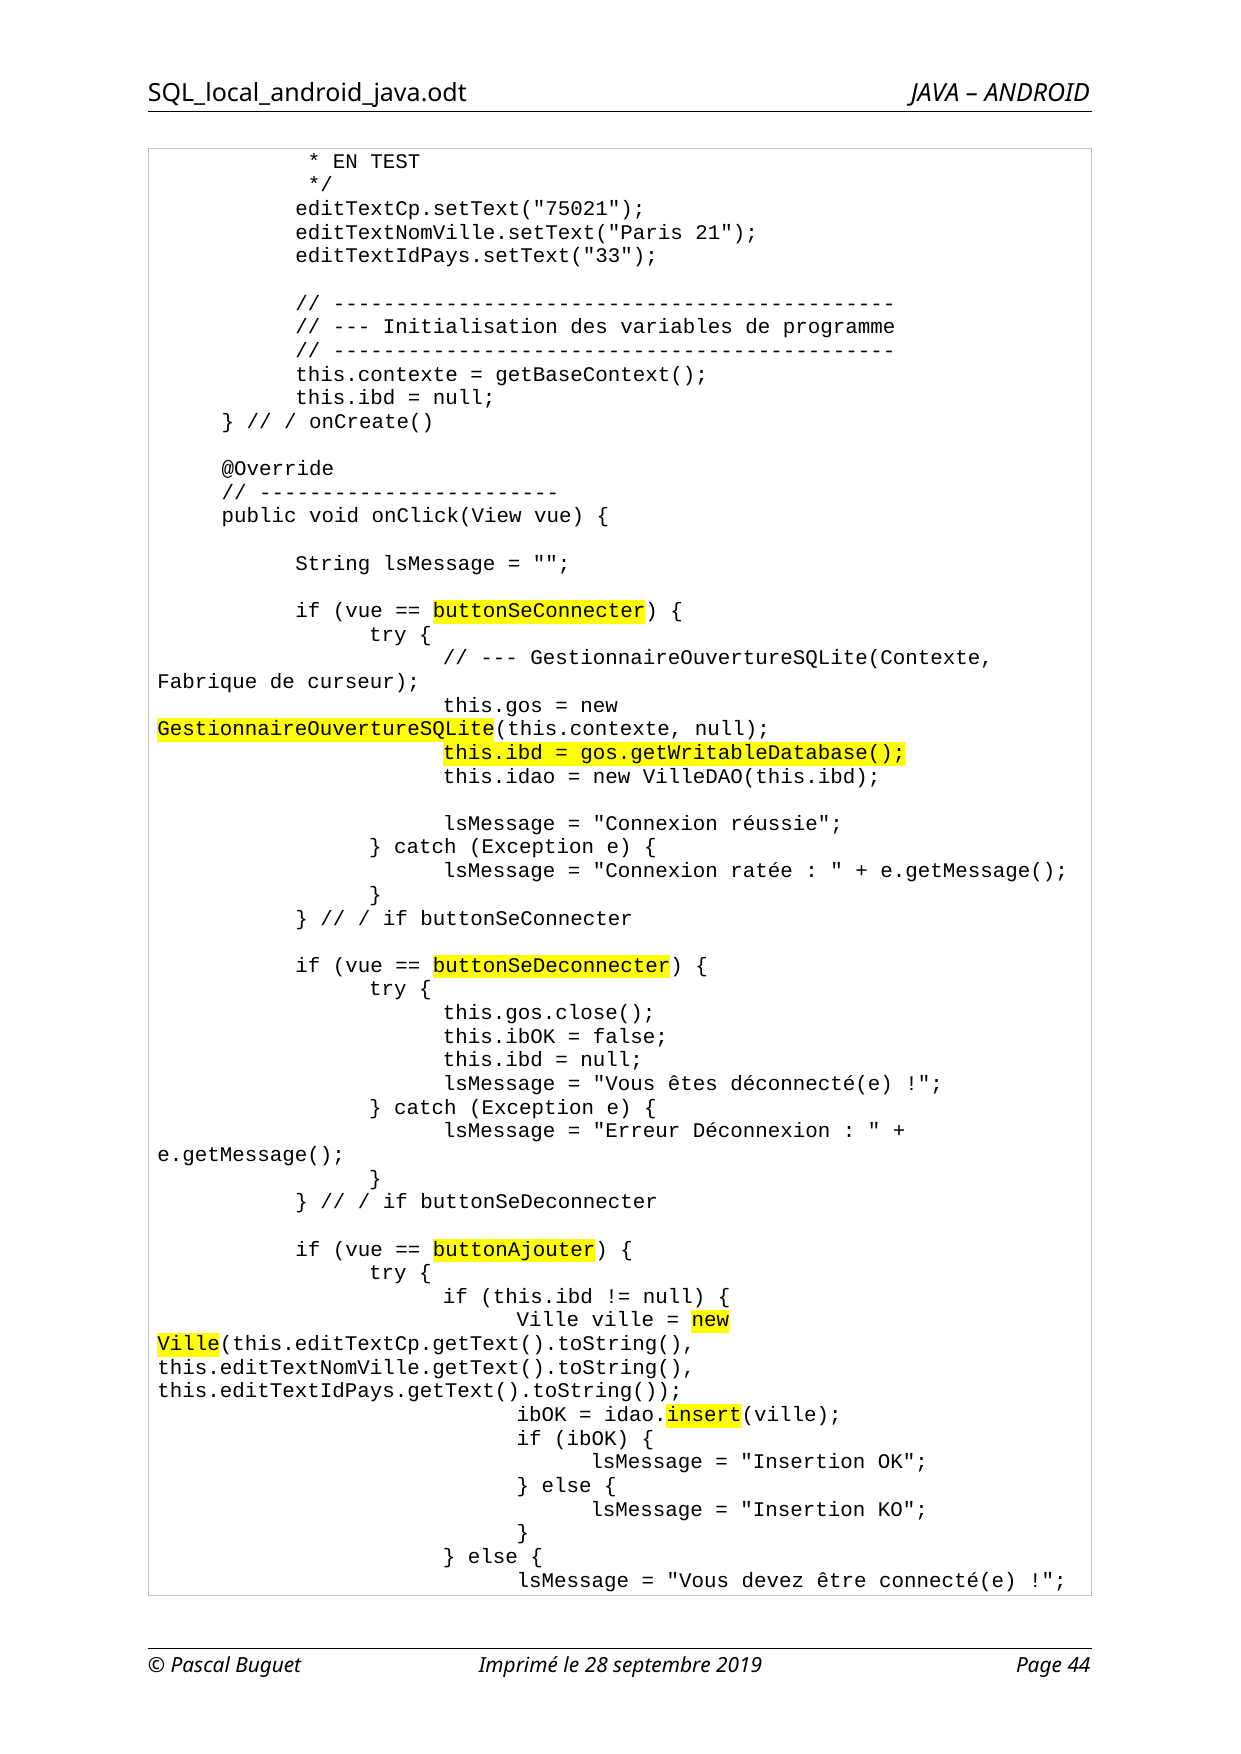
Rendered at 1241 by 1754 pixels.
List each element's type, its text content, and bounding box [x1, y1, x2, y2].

text this.contexte = getBaseContext(); [149, 361, 1091, 384]
text editTextCp.setText("75021"); [149, 195, 1091, 219]
text lsMessage = "Vous devez être connecté(e) !"; [149, 1566, 1091, 1595]
text } else { [149, 1472, 1091, 1496]
text } [149, 1519, 1091, 1543]
text } catch (Exception e) { [149, 1093, 1091, 1117]
text */ [149, 171, 1091, 195]
text editTextNomVille.setText("Paris 21"); [149, 219, 1091, 242]
text if (vue == buttonSeDeconnecter) { [149, 952, 1091, 975]
text } // / if buttonSeDeconnecter [149, 1188, 1091, 1212]
text lsMessage = "Insertion OK"; [149, 1448, 1091, 1472]
text lsMessage = "Vous êtes déconnecté(e) !"; [149, 1070, 1091, 1093]
text // --- GestionnaireOuvertureSQLite(Contexte, Fabrique de curseur); [149, 644, 1091, 692]
text } else { [149, 1543, 1091, 1566]
text lsMessage = "Erreur Déconnexion : " + e.getMessage(); [149, 1117, 1091, 1164]
text this.ibd = null; [149, 1046, 1091, 1070]
text } [149, 1164, 1091, 1188]
text // ------------------------ [149, 479, 1091, 502]
text // --------------------------------------------- [149, 337, 1091, 361]
text lsMessage = "Connexion réussie"; [149, 810, 1091, 833]
text // --- Initialisation des variables de programme [149, 313, 1091, 337]
text if (vue == buttonAjouter) { [149, 1235, 1091, 1259]
text * EN TEST [149, 149, 1091, 171]
text try { [149, 1259, 1091, 1283]
text Ville ville = new Ville(this.editTextCp.getText().toString(), this.editTextNomVille.getText().toString(), [149, 1306, 1091, 1377]
text ibOK = idao.insert(ville); [149, 1401, 1091, 1424]
text this.ibOK = false; [149, 1023, 1091, 1046]
text editTextIdPays.setText("33"); [149, 242, 1091, 266]
text this.gos.close(); [149, 999, 1091, 1023]
text if (this.ibd != null) { [149, 1283, 1091, 1306]
text // --------------------------------------------- [149, 289, 1091, 313]
text } // / onCreate() [149, 408, 1091, 431]
text public void onClick(View vue) { [149, 502, 1091, 526]
text this.editTextIdPays.getText().toString()); [149, 1377, 1091, 1401]
text } [149, 881, 1091, 904]
text if (ibOK) { [149, 1424, 1091, 1448]
text this.ibd = null; [149, 384, 1091, 408]
text this.gos = new GestionnaireOuvertureSQLite(this.contexte, null); [149, 692, 1091, 739]
text } catch (Exception e) { [149, 833, 1091, 857]
text String lsMessage = ""; [149, 550, 1091, 573]
text try { [149, 975, 1091, 999]
text @Override [149, 455, 1091, 479]
text lsMessage = "Connexion ratée : " + e.getMessage(); [149, 857, 1091, 881]
text this.idao = new VilleDAO(this.ibd); [149, 762, 1091, 786]
text lsMessage = "Insertion KO"; [149, 1496, 1091, 1519]
text try { [149, 621, 1091, 644]
text this.ibd = gos.getWritableDatabase(); [149, 739, 1091, 762]
text } // / if buttonSeConnecter [149, 904, 1091, 928]
text if (vue == buttonSeConnecter) { [149, 597, 1091, 621]
